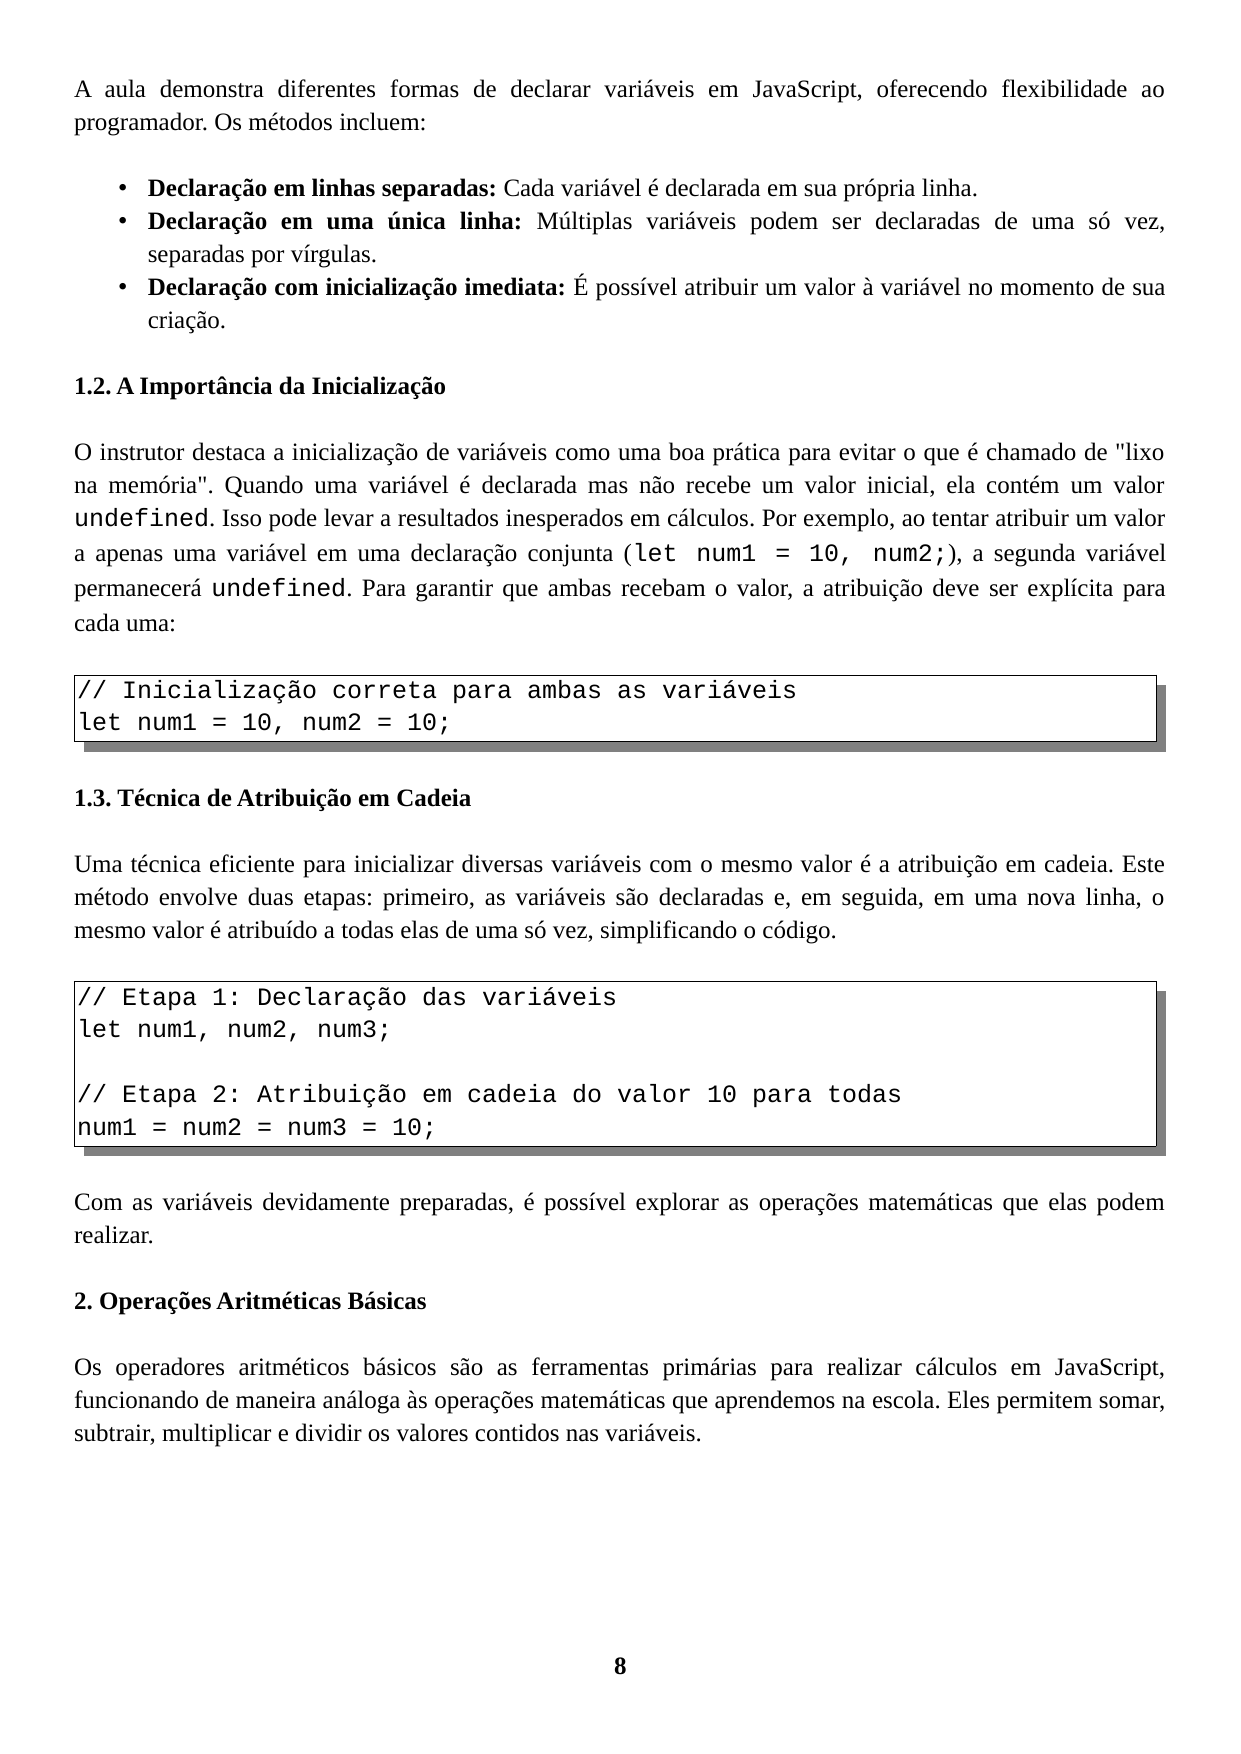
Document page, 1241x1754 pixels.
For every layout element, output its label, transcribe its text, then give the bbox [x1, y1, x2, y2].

text Com as variáveis devidamente preparadas, é possível explorar as operações matemáticas que elas podem realizar. [74, 1187, 1166, 1249]
subtitle 1.2. A Importância da Inicialização [74, 371, 1166, 400]
text // Etapa 1: Declaração das variáveis [75, 982, 1156, 1013]
text Os operadores aritméticos básicos são as ferramentas primárias para realizar cálculos em JavaScript, funcionando de maneira análoga às operações matemáticas que aprendemos na escola. Eles permitem somar, subtrair, multiplicar e dividir os valores contidos nas variáveis. [74, 1352, 1166, 1447]
list Declaração em uma única linha: Múltiplas variáveis podem ser declaradas de uma só vez, separadas por vírgulas. [118, 206, 1166, 268]
list Declaração em linhas separadas: Cada variável é declarada em sua própria linha. [118, 173, 1166, 202]
text O instrutor destaca a inicialização de variáveis como uma boa prática para evitar o que é chamado de "lixo na memória". Quando uma variável é declarada mas não recebe um valor inicial, ela contém um valor undefined. Isso pode levar a resultados inesperados em cálculos. Por exemplo, ao tentar atribuir um valor a apenas uma variável em uma declaração conjunta (let num1 = 10, num2;), a segunda variável permanecerá undefined. Para garantir que ambas recebam o valor, a atribuição deve ser explícita para cada uma: [74, 437, 1166, 637]
subtitle 1.3. Técnica de Atribuição em Cadeia [74, 783, 1166, 812]
text num1 = num2 = num3 = 10; [75, 1111, 1156, 1146]
text A aula demonstra diferentes formas de declarar variáveis em JavaScript, oferecendo flexibilidade ao programador. Os métodos incluem: [74, 74, 1166, 136]
text // Inicialização correta para ambas as variáveis [75, 676, 1156, 706]
text let num1, num2, num3; [75, 1014, 1156, 1045]
list Declaração com inicialização imediata: É possível atribuir um valor à variável no momento de sua criação. [118, 272, 1166, 334]
text // Etapa 2: Atribuição em cadeia do valor 10 para todas [75, 1079, 1156, 1110]
text let num1 = 10, num2 = 10; [75, 707, 1156, 741]
text Uma técnica eficiente para inicializar diversas variáveis com o mesmo valor é a atribuição em cadeia. Este método envolve duas etapas: primeiro, as variáveis são declaradas e, em seguida, em uma nova linha, o mesmo valor é atribuído a todas elas de uma só vez, simplificando o código. [74, 849, 1166, 944]
subtitle 2. Operações Aritméticas Básicas [74, 1286, 1166, 1315]
